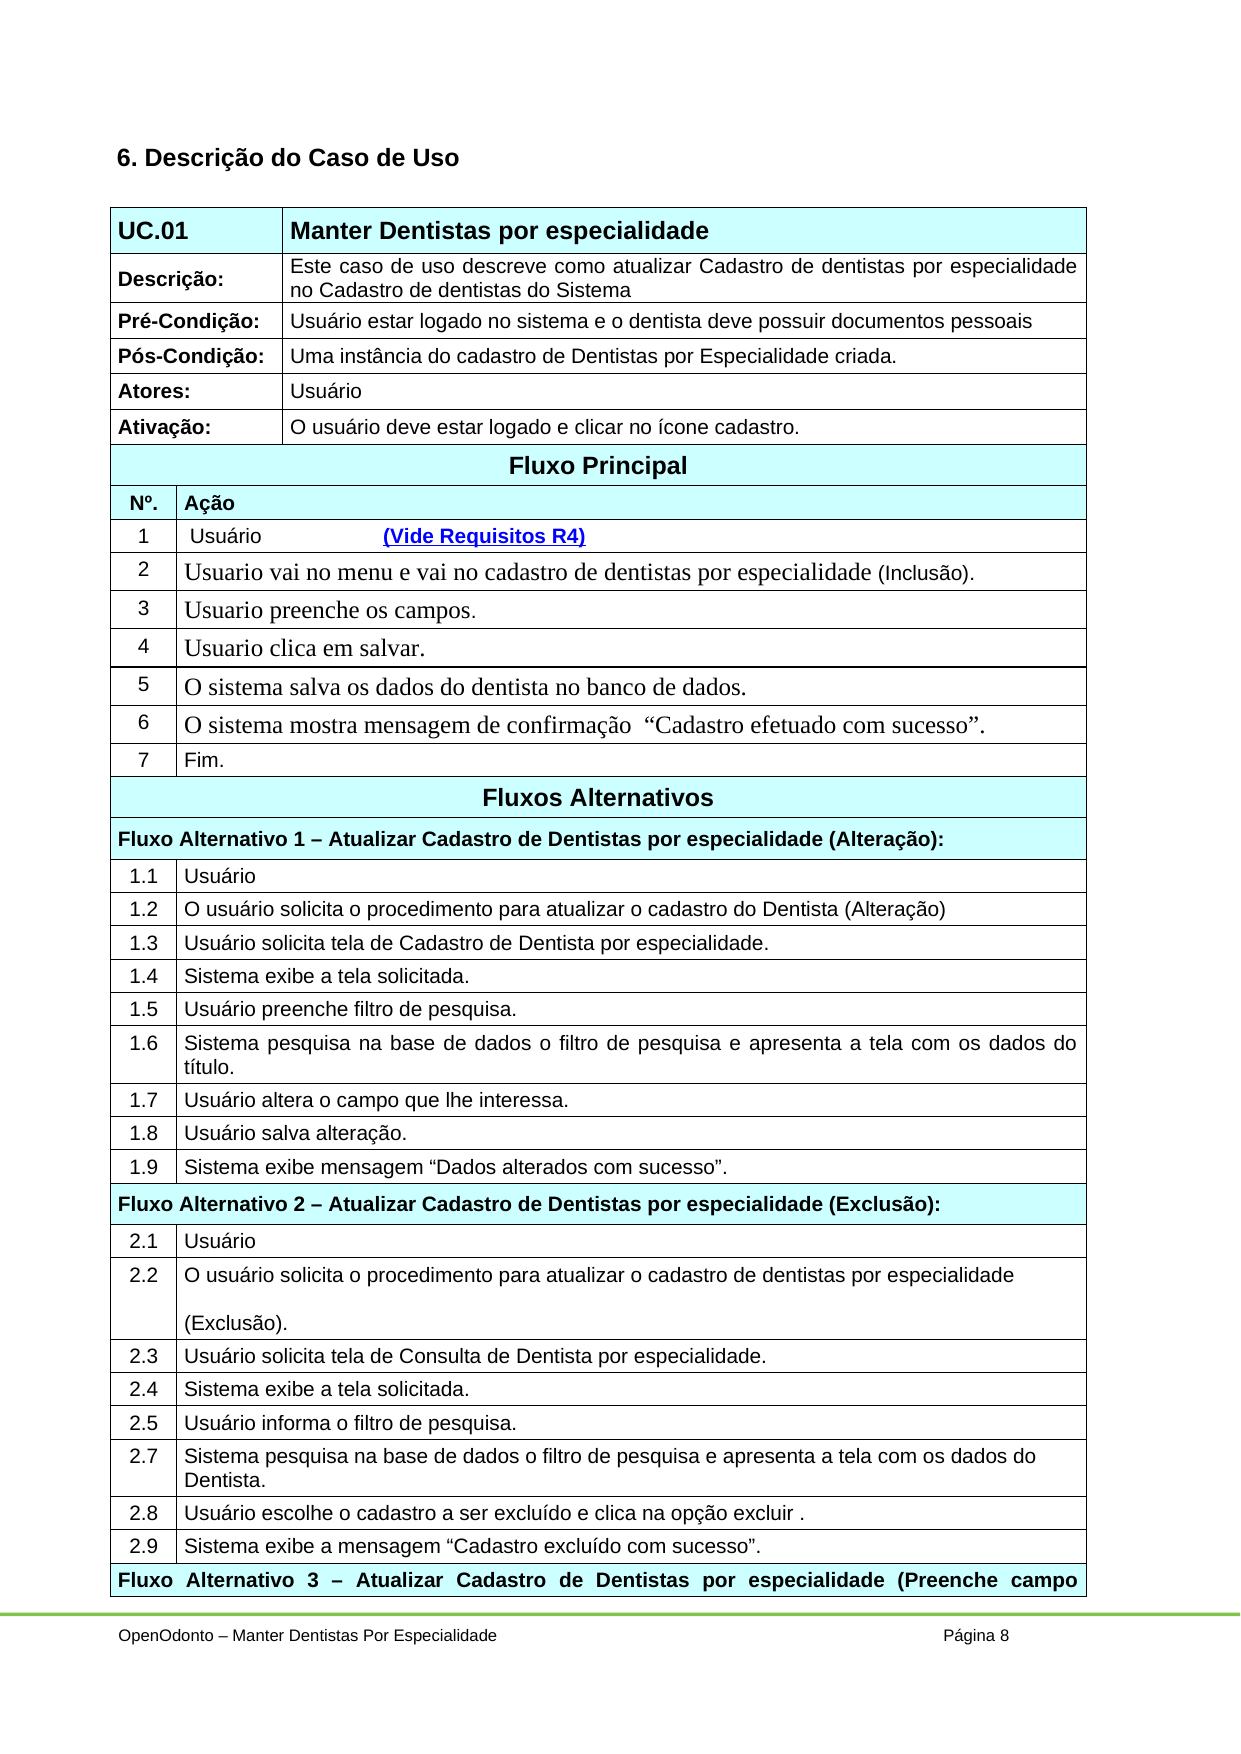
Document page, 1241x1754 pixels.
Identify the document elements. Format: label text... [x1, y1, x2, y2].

table_cell Fim. [177, 744, 1086, 776]
table_cell 1.2 [111, 893, 176, 925]
table_cell Sistema pesquisa na base de dados o filtro de pesquisa e apresenta a tela com os dados do título. [177, 1026, 1086, 1083]
table_cell Usuário [283, 374, 1086, 408]
table_cell 1.3 [111, 926, 176, 959]
subtitle 6. Descrição do Caso de Uso [117, 143, 1122, 172]
table_cell 1.7 [111, 1084, 176, 1116]
table_cell Nº. [111, 486, 176, 519]
table_cell Descrição: [111, 254, 282, 302]
table_cell O usuário deve estar logado e clicar no ícone cadastro. [283, 410, 1086, 444]
table_cell Pós-Condição: [111, 339, 282, 373]
table_cell Ativação: [111, 410, 282, 444]
table_cell Sistema exibe a tela solicitada. [177, 1373, 1086, 1405]
table_cell Sistema exibe a mensagem “Cadastro excluído com sucesso”. [177, 1530, 1086, 1562]
table_cell 2 [111, 553, 176, 590]
table_cell 1.8 [111, 1117, 176, 1149]
table_cell Atores: [111, 374, 282, 408]
table_cell 1.4 [111, 960, 176, 992]
table_cell Usuário [177, 860, 1086, 892]
table_cell O usuário solicita o procedimento para atualizar o cadastro de dentistas por especialidade (Exclusão). [177, 1258, 1086, 1338]
table_cell Usuário (Vide Requisitos R4) [177, 520, 1086, 552]
table_cell Usuário solicita tela de Consulta de Dentista por especialidade. [177, 1340, 1086, 1372]
table_cell Fluxo Principal [111, 445, 1086, 485]
table_cell Usuario preenche os campos. [177, 591, 1086, 628]
table_cell 5 [111, 668, 176, 704]
table_cell 1.5 [111, 993, 176, 1025]
table_cell Usuario vai no menu e vai no cadastro de dentistas por especialidade (Inclusão). [177, 553, 1086, 590]
table_cell Usuário [177, 1225, 1086, 1257]
table_cell 1.6 [111, 1026, 176, 1083]
table_cell Usuario clica em salvar. [177, 629, 1086, 666]
table_cell 2.1 [111, 1225, 176, 1257]
table_header Manter Dentistas por especialidade [283, 208, 1086, 253]
table_cell 2.9 [111, 1530, 176, 1562]
table_cell 2.2 [111, 1258, 176, 1338]
table_cell Sistema exibe a tela solicitada. [177, 960, 1086, 992]
table_cell O sistema salva os dados do dentista no banco de dados. [177, 668, 1086, 704]
table_cell Uma instância do cadastro de Dentistas por Especialidade criada. [283, 339, 1086, 373]
table_cell Este caso de uso descreve como atualizar Cadastro de dentistas por especialidade no Cadastro de dentistas do Sistema [283, 254, 1086, 302]
table_cell Usuário informa o filtro de pesquisa. [177, 1406, 1086, 1438]
table_cell 1.9 [111, 1150, 176, 1183]
table_cell O sistema mostra mensagem de confirmação “Cadastro efetuado com sucesso”. [177, 706, 1086, 743]
table_cell Pré-Condição: [111, 303, 282, 338]
table_cell 7 [111, 744, 176, 776]
table_cell Sistema exibe mensagem “Dados alterados com sucesso”. [177, 1150, 1086, 1183]
table_cell Usuário preenche filtro de pesquisa. [177, 993, 1086, 1025]
table_cell O usuário solicita o procedimento para atualizar o cadastro do Dentista (Alteração) [177, 893, 1086, 925]
table_cell Fluxo Alternativo 2 – Atualizar Cadastro de Dentistas por especialidade (Exclusão): [111, 1184, 1086, 1224]
table_cell 1.1 [111, 860, 176, 892]
table_cell Fluxos Alternativos [111, 777, 1086, 817]
table_cell 2.7 [111, 1440, 176, 1496]
table_cell 2.5 [111, 1406, 176, 1438]
table_cell 6 [111, 706, 176, 743]
table_cell Usuário escolhe o cadastro a ser excluído e clica na opção excluir . [177, 1497, 1086, 1529]
table_cell 3 [111, 591, 176, 628]
table_cell Usuário solicita tela de Cadastro de Dentista por especialidade. [177, 926, 1086, 959]
table_cell 2.4 [111, 1373, 176, 1405]
table_cell 2.8 [111, 1497, 176, 1529]
table_cell Sistema pesquisa na base de dados o filtro de pesquisa e apresenta a tela com os dados do Dentista. [177, 1440, 1086, 1496]
table_cell Usuário estar logado no sistema e o dentista deve possuir documentos pessoais [283, 303, 1086, 338]
table_cell 1 [111, 520, 176, 552]
table_cell 2.3 [111, 1340, 176, 1372]
table_header UC.01 [111, 208, 282, 253]
table_cell 4 [111, 629, 176, 666]
table_cell Fluxo Alternativo 3 – Atualizar Cadastro de Dentistas por especialidade (Preenche campo [111, 1564, 1086, 1596]
table_cell Usuário salva alteração. [177, 1117, 1086, 1149]
table_cell Ação [177, 486, 1086, 519]
table_cell Usuário altera o campo que lhe interessa. [177, 1084, 1086, 1116]
table_cell Fluxo Alternativo 1 – Atualizar Cadastro de Dentistas por especialidade (Alteração): [111, 818, 1086, 859]
